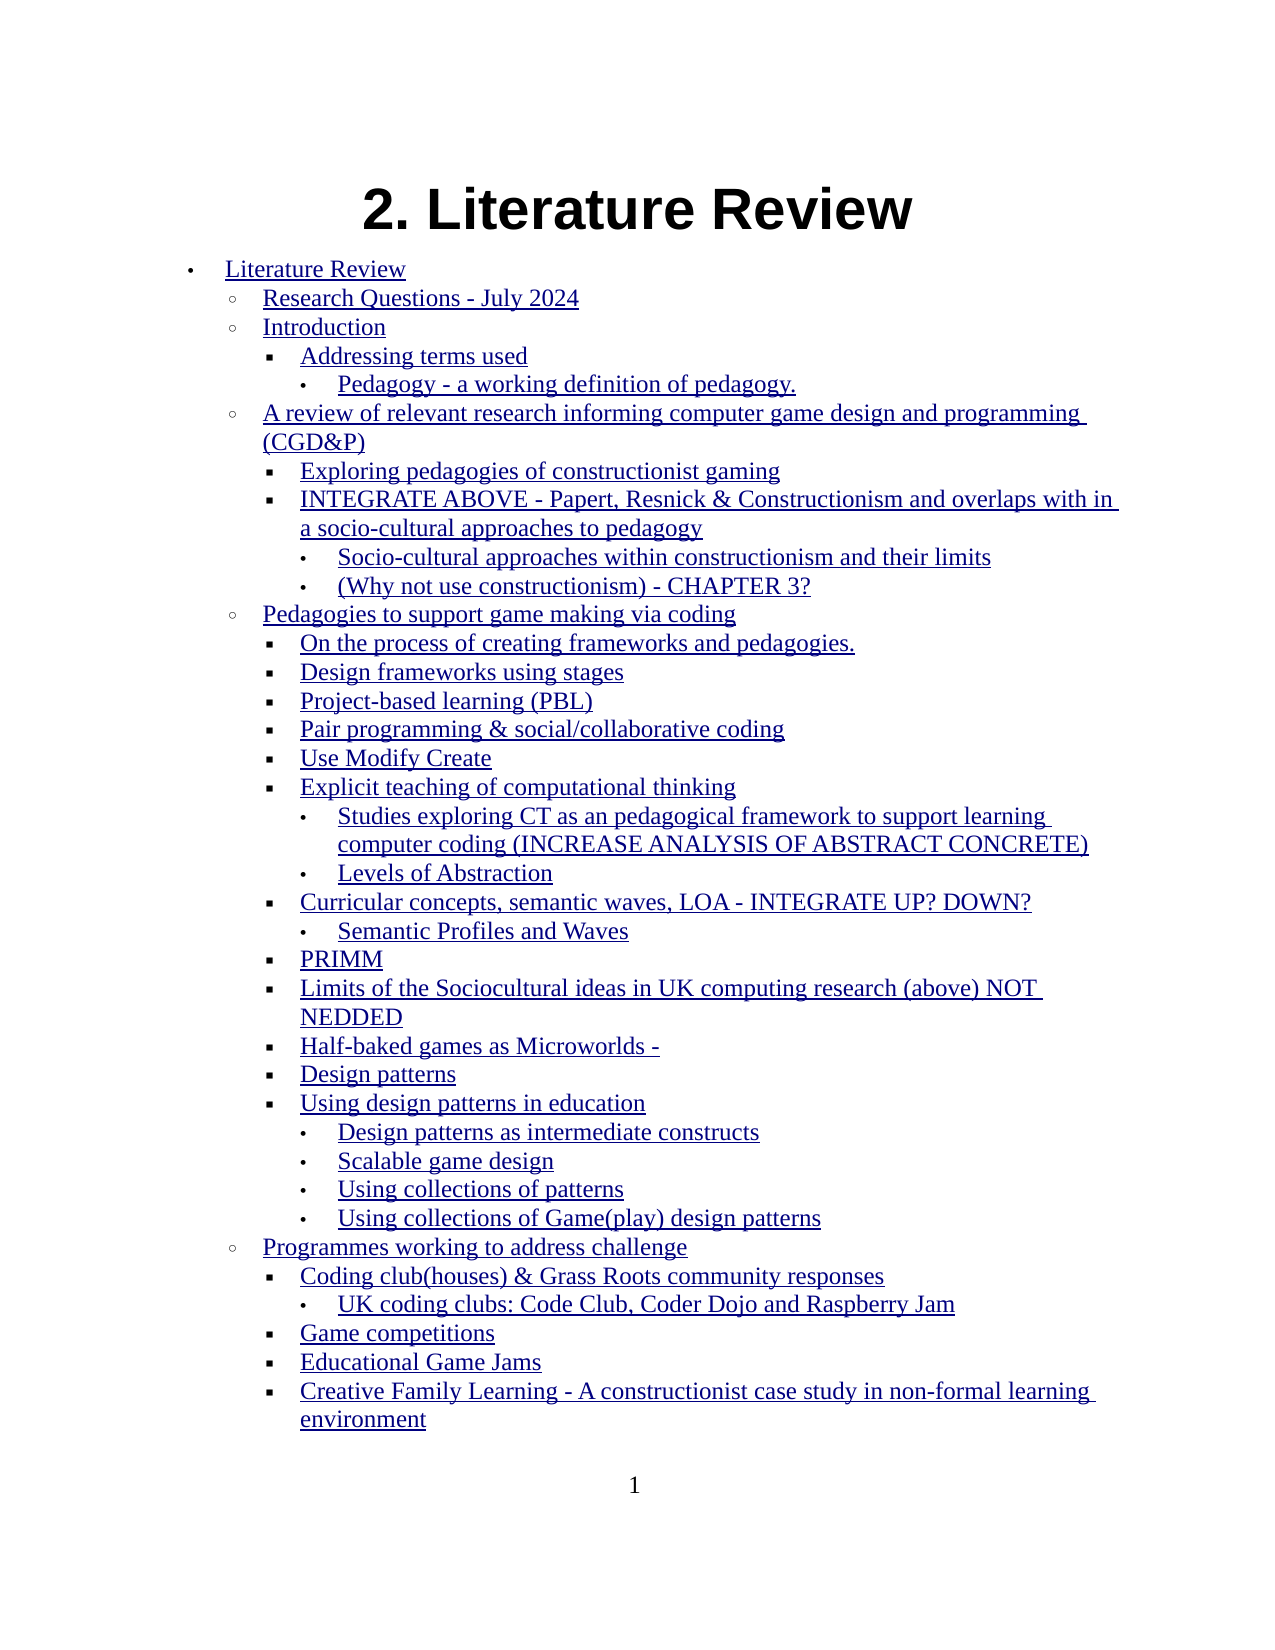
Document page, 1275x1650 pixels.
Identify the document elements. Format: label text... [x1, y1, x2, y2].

list On the process of creating frameworks and pedagogies. [262, 628, 1125, 657]
list Research Questions - July 2024 [225, 283, 1125, 312]
list Scalable game design [300, 1146, 1125, 1174]
list UK coding clubs: Code Club, Coder Dojo and Raspberry Jam [300, 1289, 1125, 1318]
list Introduction [225, 312, 1125, 341]
list Semantic Profiles and Waves [300, 916, 1125, 944]
list Literature Review [187, 254, 1125, 283]
title 2. Literature Review [150, 175, 1125, 242]
list Using collections of Game(play) design patterns [300, 1203, 1125, 1232]
list Curricular concepts, semantic waves, LOA - INTEGRATE UP? DOWN? [262, 887, 1125, 916]
list Exploring pedagogies of constructionist gaming [262, 456, 1125, 484]
list Socio-cultural approaches within constructionism and their limits [300, 542, 1125, 571]
list Studies exploring CT as an pedagogical framework to support learning computer coding (INCREASE ANALYSIS OF ABSTRACT CONCRETE) [300, 801, 1125, 858]
list Addressing terms used [262, 341, 1125, 369]
list Pedagogy - a working definition of pedagogy. [300, 369, 1125, 398]
list Project-based learning (PBL) [262, 686, 1125, 714]
list Using design patterns in education [262, 1088, 1125, 1117]
list Explicit teaching of computational thinking [262, 772, 1125, 801]
list Pair programming & social/collaborative coding [262, 714, 1125, 743]
list Coding club(houses) & Grass Roots community responses [262, 1261, 1125, 1289]
list Levels of Abstraction [300, 858, 1125, 887]
list (Why not use constructionism) - CHAPTER 3? [300, 571, 1125, 599]
list PRIMM [262, 944, 1125, 973]
list INTEGRATE ABOVE - Papert, Resnick & Constructionism and overlaps with in a socio-cultural approaches to pedagogy [262, 484, 1125, 542]
list Design patterns [262, 1059, 1125, 1088]
list Limits of the Sociocultural ideas in UK computing research (above) NOT NEDDED [262, 973, 1125, 1031]
list Use Modify Create [262, 743, 1125, 772]
list Half-baked games as Microworlds - [262, 1031, 1125, 1059]
list Pedagogies to support game making via coding [225, 599, 1125, 628]
list A review of relevant research informing computer game design and programming (CGD&P) [225, 398, 1125, 456]
list Creative Family Learning - A constructionist case study in non-formal learning environment [262, 1376, 1125, 1433]
list Game competitions [262, 1318, 1125, 1347]
list Design patterns as intermediate constructs [300, 1117, 1125, 1146]
list Using collections of patterns [300, 1174, 1125, 1203]
list Design frameworks using stages [262, 657, 1125, 686]
list Programmes working to address challenge [225, 1232, 1125, 1261]
list Educational Game Jams [262, 1347, 1125, 1376]
